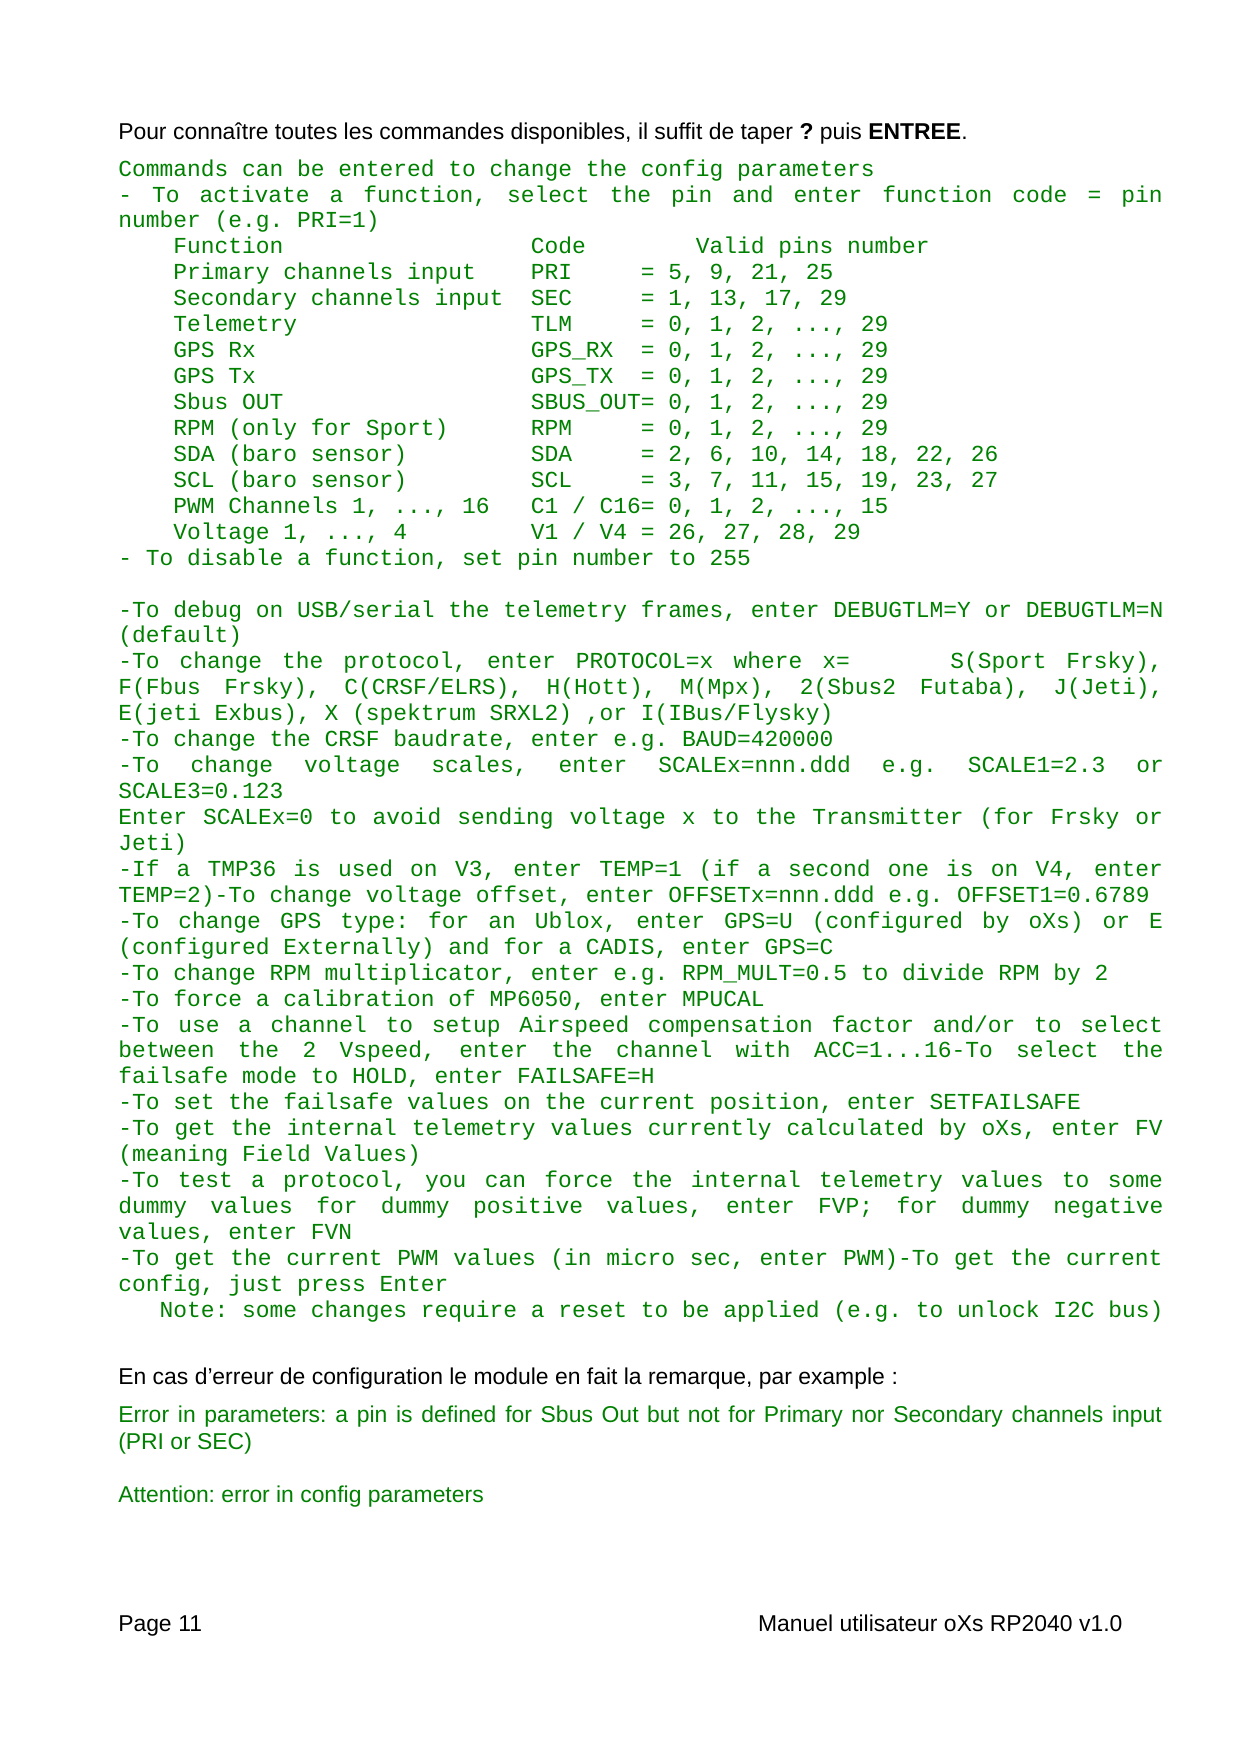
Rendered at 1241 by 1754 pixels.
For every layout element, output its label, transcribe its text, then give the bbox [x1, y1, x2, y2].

text -To change voltage scales, enter SCALEx=nnn.ddd e.g. SCALE1=2.3 or SCALE3=0.123 [118, 753, 1164, 805]
text Telemetry TLM = 0, 1, 2, ..., 29 [118, 313, 1164, 338]
text Voltage 1, ..., 4 V1 / V4 = 26, 27, 28, 29 [118, 520, 1164, 546]
text Error in parameters: a pin is defined for Sbus Out but not for Primary nor Secondary channels input (PRI or SEC) [118, 1401, 1164, 1454]
text Note: some changes require a reset to be applied (e.g. to unlock I2C bus) [118, 1298, 1164, 1324]
text -To force a calibration of MP6050, enter MPUCAL [118, 987, 1164, 1013]
text -To get the internal telemetry values currently calculated by oXs, enter FV (meaning Field Values) [118, 1117, 1164, 1168]
text Primary channels input PRI = 5, 9, 21, 25 [118, 261, 1164, 287]
text -To use a channel to setup Airspeed compensation factor and/or to select between the 2 Vspeed, enter the channel with ACC=1...16-To select the failsafe mode to HOLD, enter FAILSAFE=H [118, 1013, 1164, 1091]
text GPS Tx GPS_TX = 0, 1, 2, ..., 29 [118, 364, 1164, 390]
text SCL (baro sensor) SCL = 3, 7, 11, 15, 19, 23, 27 [118, 468, 1164, 494]
text PWM Channels 1, ..., 16 C1 / C16= 0, 1, 2, ..., 15 [118, 494, 1164, 520]
text Function Code Valid pins number [118, 235, 1164, 261]
text Secondary channels input SEC = 1, 13, 17, 29 [118, 287, 1164, 313]
text -To set the failsafe values on the current position, enter SETFAILSAFE [118, 1091, 1164, 1117]
text Enter SCALEx=0 to avoid sending voltage x to the Transmitter (for Frsky or Jeti) [118, 805, 1164, 857]
text SDA (baro sensor) SDA = 2, 6, 10, 14, 18, 22, 26 [118, 442, 1164, 468]
text -To test a protocol, you can force the internal telemetry values to some dummy values for dummy positive values, enter FVP; for dummy negative values, enter FVN [118, 1168, 1164, 1246]
text En cas d’erreur de configuration le module en fait la remarque, par example : [118, 1363, 1164, 1389]
text -To change the CRSF baudrate, enter e.g. BAUD=420000 [118, 728, 1164, 753]
text Sbus OUT SBUS_OUT= 0, 1, 2, ..., 29 [118, 390, 1164, 416]
text -To get the current PWM values (in micro sec, enter PWM)-To get the current config, just press Enter [118, 1246, 1164, 1298]
text - To activate a function, select the pin and enter function code = pin number (e.g. PRI=1) [118, 183, 1164, 235]
text Commands can be entered to change the config parameters [118, 157, 1164, 183]
text RPM (only for Sport) RPM = 0, 1, 2, ..., 29 [118, 416, 1164, 442]
text -To change GPS type: for an Ublox, enter GPS=U (configured by oXs) or E (configured Externally) and for a CADIS, enter GPS=C [118, 909, 1164, 961]
text -To debug on USB/serial the telemetry frames, enter DEBUGTLM=Y or DEBUGTLM=N (default) [118, 598, 1164, 650]
text Pour connaître toutes les commandes disponibles, il suffit de taper ? puis ENTREE. [118, 118, 1164, 144]
text -To change the protocol, enter PROTOCOL=x where x= S(Sport Frsky), F(Fbus Frsky), C(CRSF/ELRS), H(Hott), M(Mpx), 2(Sbus2 Futaba), J(Jeti), E(jeti Exbus), X (spektrum SRXL2) ,or I(IBus/Flysky) [118, 650, 1164, 728]
text -To change RPM multiplicator, enter e.g. RPM_MULT=0.5 to divide RPM by 2 [118, 961, 1164, 987]
text GPS Rx GPS_RX = 0, 1, 2, ..., 29 [118, 338, 1164, 364]
text Attention: error in config parameters [118, 1481, 1164, 1507]
text -If a TMP36 is used on V3, enter TEMP=1 (if a second one is on V4, enter TEMP=2)-To change voltage offset, enter OFFSETx=nnn.ddd e.g. OFFSET1=0.6789 [118, 857, 1164, 909]
text - To disable a function, set pin number to 255 [118, 546, 1164, 572]
